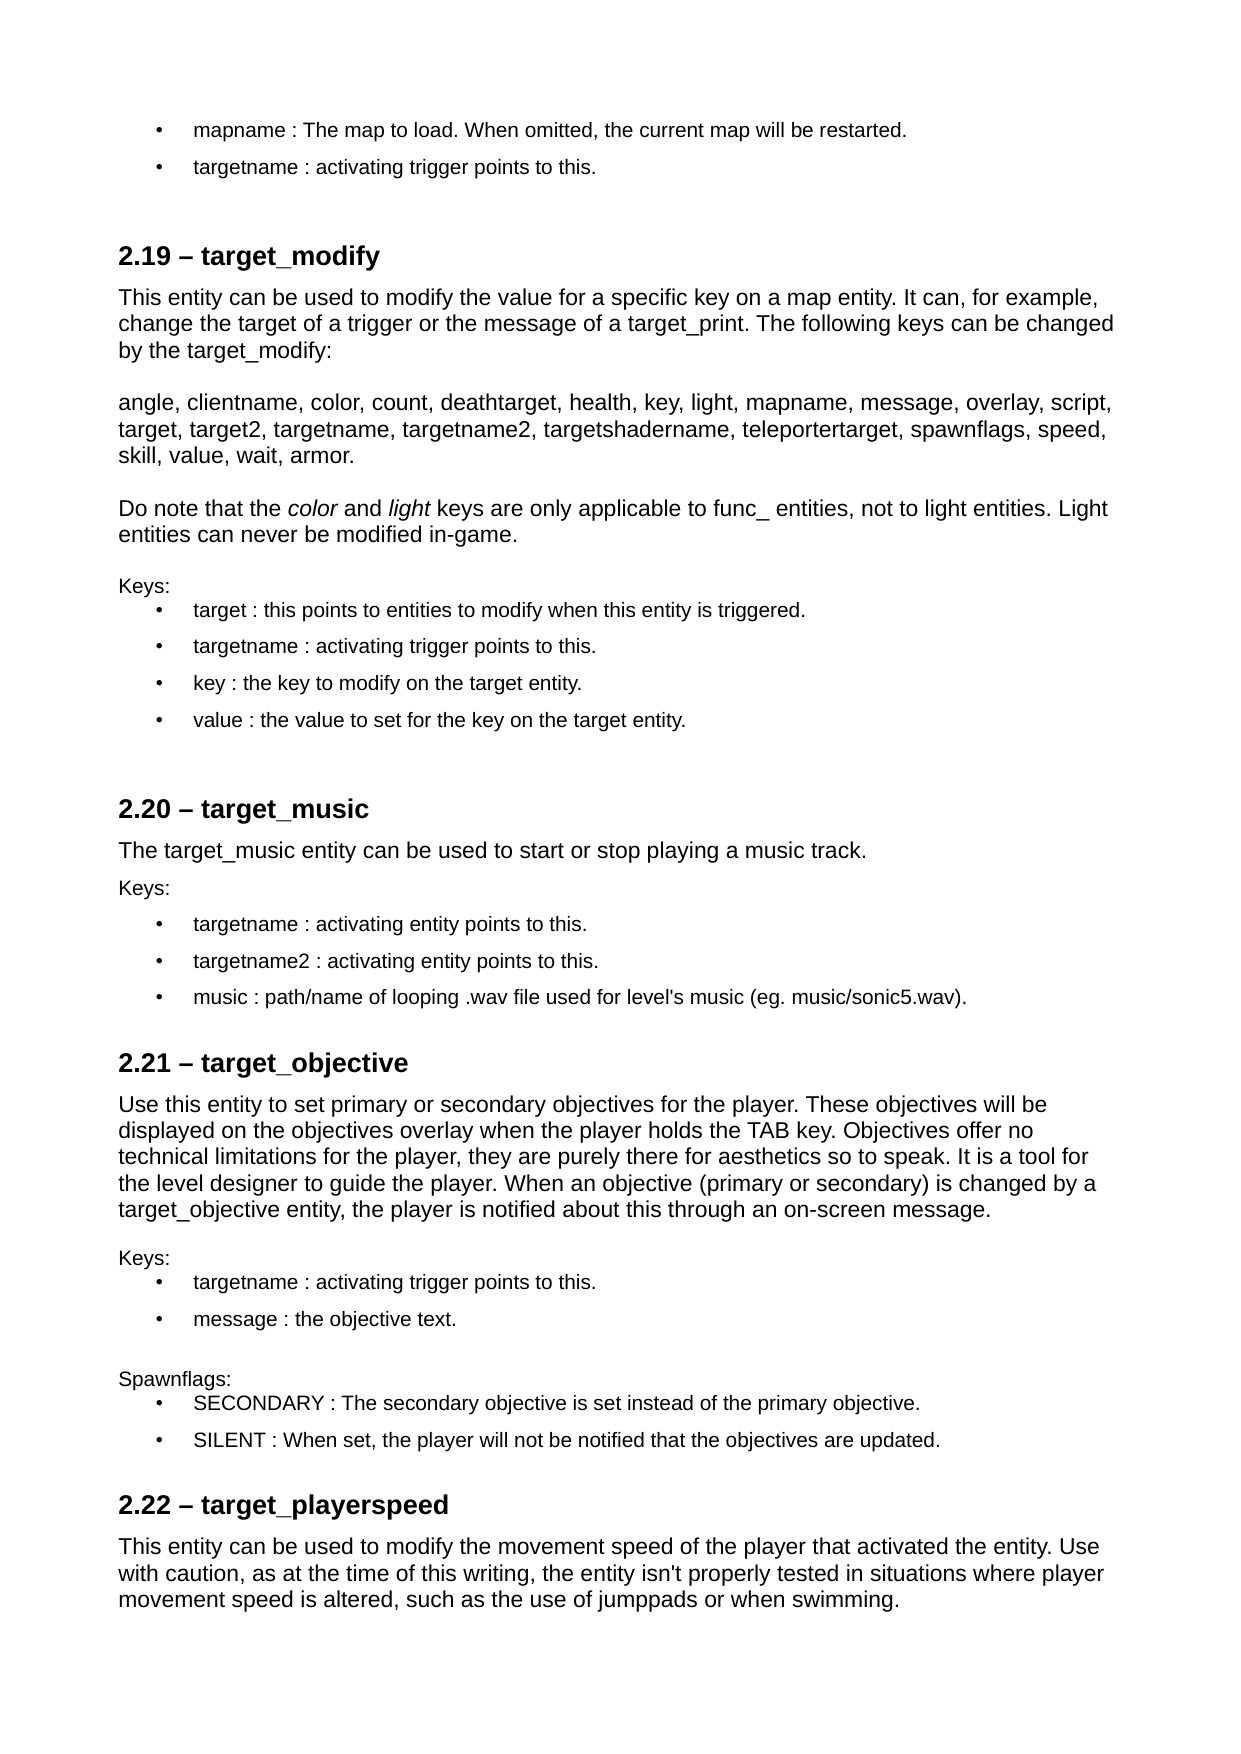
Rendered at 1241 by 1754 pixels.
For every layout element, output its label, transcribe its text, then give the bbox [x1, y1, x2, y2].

list targetname : activating trigger points to this. [156, 634, 1122, 658]
list targetname : activating trigger points to this. [156, 155, 1122, 179]
subtitle 2.22 – target_playerspeed [118, 1489, 1122, 1521]
list key : the key to modify on the target entity. [156, 671, 1122, 695]
list targetname2 : activating entity points to this. [156, 949, 1122, 973]
list value : the value to set for the key on the target entity. [156, 707, 1122, 732]
text This entity can be used to modify the value for a specific key on a map entity. It can, for example, change the target of a trigger or the message of a target_print. The following keys can be changed by the target_modify: [118, 284, 1122, 363]
list SECONDARY : The secondary objective is set instead of the primary objective. [156, 1391, 1122, 1415]
text Use this entity to set primary or secondary objectives for the player. These objectives will be displayed on the objectives overlay when the player holds the TAB key. Objectives offer no technical limitations for the player, they are purely there for aesthetics so to speak. It is a tool for the level designer to guide the player. When an objective (primary or secondary) is changed by a target_objective entity, the player is notified about this through an on-screen message. [118, 1091, 1122, 1222]
text Keys: [118, 1246, 1122, 1270]
list SILENT : When set, the player will not be notified that the objectives are updated. [156, 1428, 1122, 1452]
list message : the objective text. [156, 1307, 1122, 1331]
list mapname : The map to load. When omitted, the current map will be restarted. [156, 118, 1122, 142]
subtitle 2.21 – target_objective [118, 1047, 1122, 1078]
text Do note that the color and light keys are only applicable to func_ entities, not to light entities. Light entities can never be modified in-game. [118, 495, 1122, 547]
text The target_music entity can be used to start or stop playing a music track. [118, 837, 1122, 863]
text angle, clientname, color, count, deathtarget, health, key, light, mapname, message, overlay, script, target, target2, targetname, targetname2, targetshadername, teleportertarget, spawnflags, speed, skill, value, wait, armor. [118, 389, 1122, 468]
text Keys: [118, 574, 1122, 598]
list targetname : activating trigger points to this. [156, 1270, 1122, 1294]
subtitle 2.19 – target_modify [118, 240, 1122, 271]
text Spawnflags: [118, 1367, 1122, 1391]
subtitle 2.20 – target_music [118, 793, 1122, 824]
text This entity can be used to modify the movement speed of the player that activated the entity. Use with caution, as at the time of this writing, the entity isn't properly tested in situations where player movement speed is altered, such as the use of jumppads or when swimming. [118, 1533, 1122, 1612]
text Keys: [118, 876, 1122, 899]
list targetname : activating entity points to this. [156, 912, 1122, 936]
list target : this points to entities to modify when this entity is triggered. [156, 598, 1122, 622]
list music : path/name of looping .wav file used for level's music (eg. music/sonic5.wav). [156, 985, 1122, 1009]
